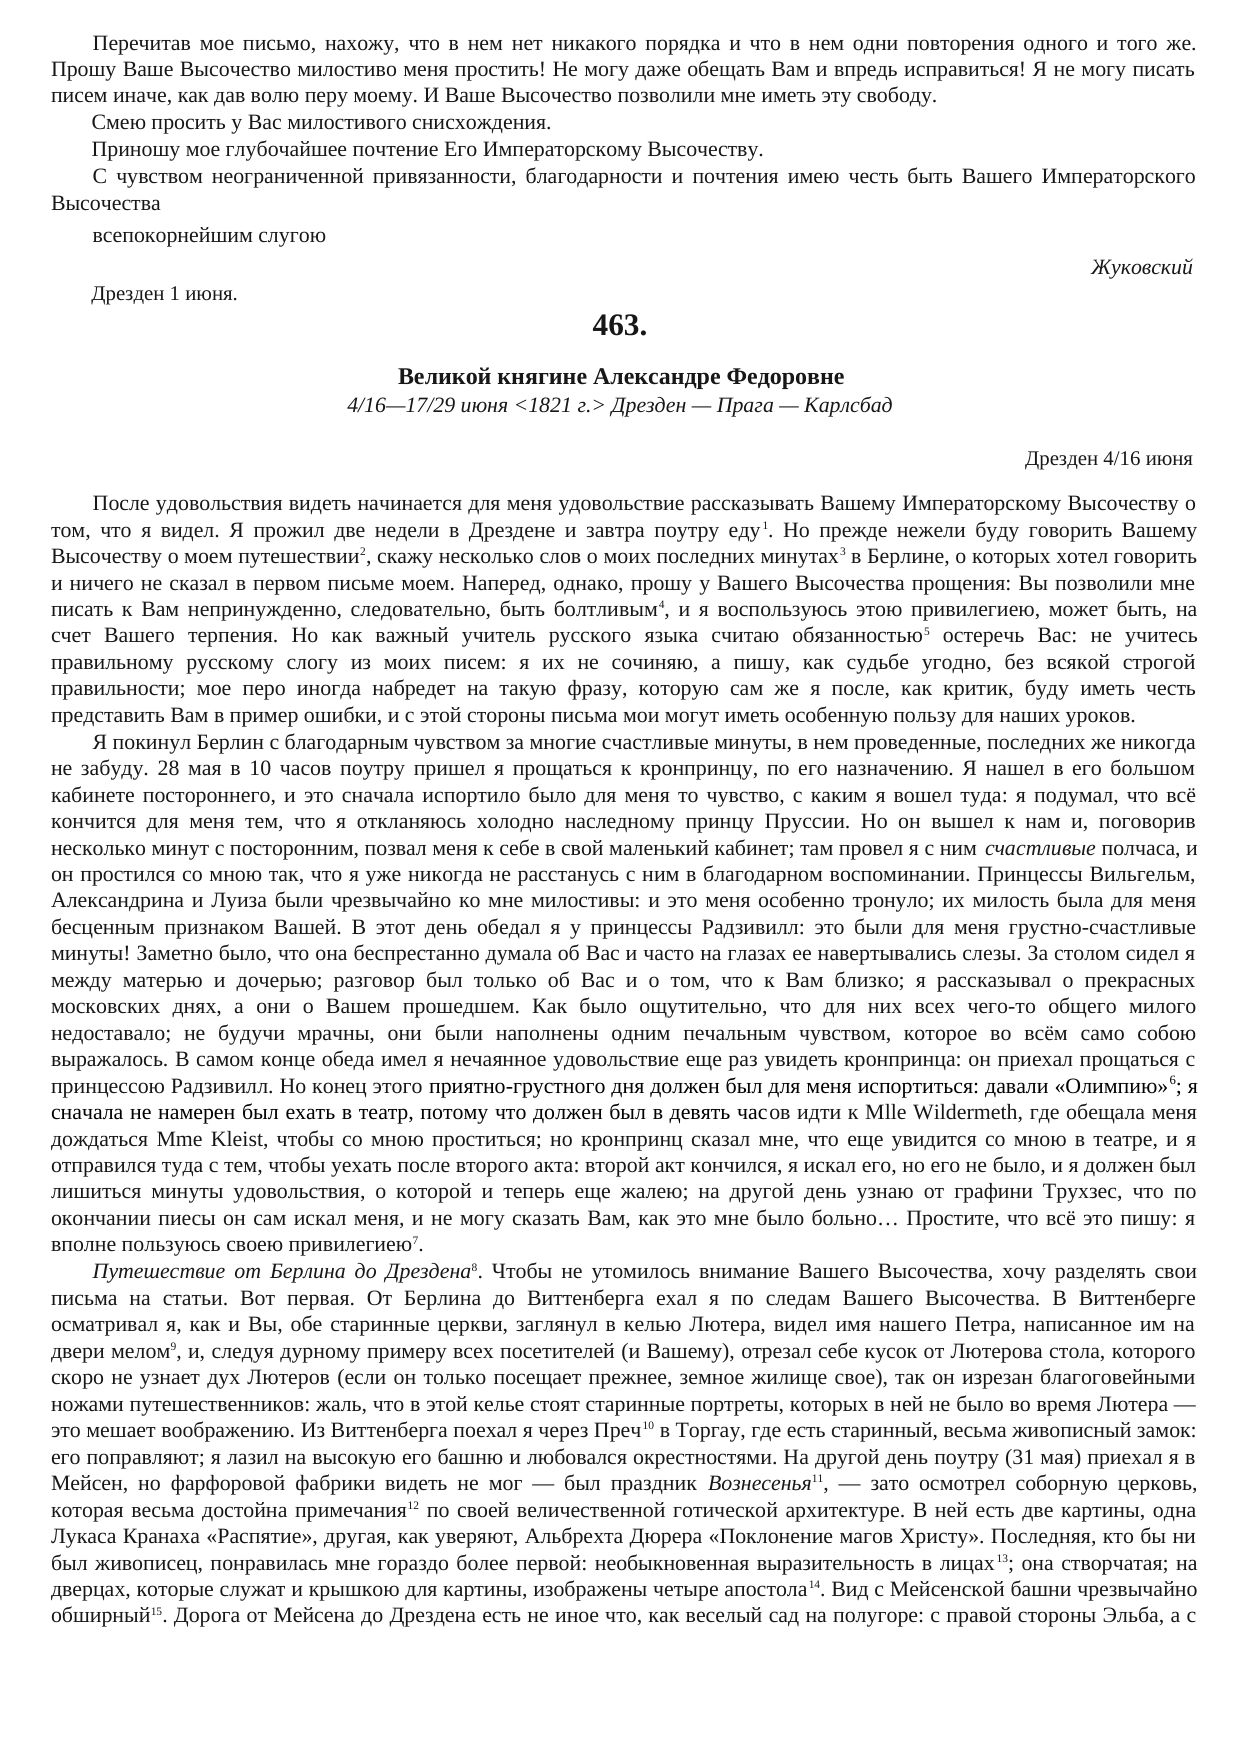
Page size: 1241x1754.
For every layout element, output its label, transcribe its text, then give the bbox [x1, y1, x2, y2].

text Перечитав мое письмо, нахожу, что в нем нет никакого порядка и что в нем одни повторения одного и того же. Прошу Ваше Высочество милостиво меня простить! Не могу даже обещать Вам и впредь исправиться! Я не могу писать писем иначе, как дав волю перу моему. И Ваше Высочество позволили мне иметь эту свободу. [51, 29, 1198, 108]
text Приношу мое глубочайшее почтение Его Императорскому Высочеству. [91, 136, 1198, 162]
text Великой княгине Александре Федоровне [51, 362, 1192, 389]
text Смею просить у Вас милостивого снисхождения. [91, 109, 1198, 134]
text Путешествие от Берлина до Дрездена8. Чтобы не утомилось внимание Вашего Высочества, хочу разделять свои письма на статьи. Вот первая. От Берлина до Виттенберга ехал я по следам Вашего Высочества. В Виттенберге осматривал я, как и Вы, обе старинные церкви, заглянул в келью Лютера, видел имя нашего Петра, написанное им на двери мелом9, и, следуя дурному примеру всех посетителей (и Вашему), отрезал себе кусок от Лютерова стола, которого скоро не узнает дух Лютеров (если он только посещает прежнее, земное жилище свое), так он изрезан благоговейными ножами путешественников: жаль, что в этой келье стоят старинные портреты, которых в ней не было во время Лютера — это мешает воображению. Из Виттенберга поехал я через Преч10 в Торгау, где есть старинный, весьма живописный замок: его поправляют; я лазил на высокую его башню и любовался окрестностями. На другой день поутру (31 мая) приехал я в Мейсен, но фарфоровой фабрики видеть не мог — был праздник Вознесенья11, — зато осмотрел соборную церковь, которая весьма достойна примечания12 по своей величественной готической архитектуре. В ней есть две картины, одна Лукаса Кранаха «Распятие», другая, как уверяют, Альбрехта Дюрера «Поклонение магов Христу». Последняя, кто бы ни был живописец, понравилась мне гораздо более первой: необыкновенная выразительность в лицах13; она створчатая; на дверцах, которые служат и крышкою для картины, изображены четыре апостола14. Вид с Мейсенской башни чрезвычайно обширный15. Дорога от Мейсена до Дрездена есть не иное что, как веселый сад на полугоре: с правой стороны Эльба, а с [51, 1258, 1198, 1628]
text Жуковский [91, 254, 1193, 279]
subtitle 463. [49, 306, 1190, 342]
text 4/16—17/29 июня <1821 г.> Дрезден — Прага — Карлсбад [50, 392, 1192, 417]
text С чувством неограниченной привязанности, благодарности и почтения имею честь быть Вашего Императорского Высочества [51, 163, 1198, 215]
text После удовольствия видеть начинается для меня удовольствие рассказывать Вашему Императорскому Высочеству о том, что я видел. Я прожил две недели в Дрездене и завтра поутру еду1. Но прежде нежели буду говорить Вашему Высочеству о моем путешествии2, скажу несколько слов о моих последних минутах3 в Берлине, о которых хотел говорить и ничего не сказал в первом письме моем. Наперед, однако, прошу у Вашего Высочества прощения: Вы позволили мне писать к Вам непринужденно, следовательно, быть болтливым4, и я воспользуюсь этою привилегиею, может быть, на счет Вашего терпения. Но как важный учитель русского языка считаю обязанностью5 остеречь Вас: не учитесь правильному русскому слогу из моих писем: я их не сочиняю, а пишу, как судьбе угодно, без всякой строгой правильности; мое перо иногда набредет на такую фразу, которую сам же я после, как критик, буду иметь честь представить Вам в пример ошибки, и с этой стороны письма мои могут иметь особенную пользу для наших уроков. [51, 490, 1198, 727]
text Я покинул Берлин с благодарным чувством за многие счастливые минуты, в нем проведенные, последних же никогда не забуду. 28 мая в 10 часов поутру пришел я прощаться к кронпринцу, по его назначению. Я нашел в его большом кабинете постороннего, и это сначала испортило было для меня то чувство, с каким я вошел туда: я подумал, что всё кончится для меня тем, что я откланяюсь холодно наследному принцу Пруссии. Но он вышел к нам и, поговорив несколько минут с посторонним, позвал меня к себе в свой маленький кабинет; там провел я с ним счастливые полчаса, и он простился со мною так, что я уже никогда не расстанусь с ним в благодарном воспоминании. Принцессы Вильгельм, Александрина и Луиза были чрезвычайно ко мне милостивы: и это меня особенно тронуло; их милость была для меня бесценным признаком Вашей. В этот день обедал я у принцессы Радзивилл: это были для меня грустно-счастливые минуты! Заметно было, что она беспрестанно думала об Вас и часто на глазах ее навертывались слезы. За столом сидел я между матерью и дочерью; разговор был только об Вас и о том, что к Вам близко; я рассказывал о прекрасных московских днях, а они о Вашем прошедшем. Как было ощутительно, что для них всех чего-то общего милого недоставало; не будучи мрачны, они были наполнены одним печальным чувством, которое во всём само собою выражалось. В самом конце обеда имел я нечаянное удовольствие еще раз увидеть кронпринца: он приехал прощаться с принцессою Радзивилл. Но конец этого приятно-грустного дня должен был для меня испортиться: давали «Олимпию»6; я сначала не намерен был ехать в театр, потому что должен был в девять часов идти к Mlle Wildermeth, где обещала меня дождаться Mme Kleist, чтобы со мною проститься; но кронпринц сказал мне, что еще увидится со мною в театре, и я отправился туда с тем, чтобы уехать после второго акта: второй акт кончился, я искал его, но его не было, и я должен был лишиться минуты удовольствия, о которой и теперь еще жалею; на другой день узнаю от графини Трухзес, что по окончании пиесы он сам искал меня, и не могу сказать Вам, как это мне было больно… Простите, что всё это пишу: я вполне пользуюсь своею привилегиею7. [51, 729, 1198, 1257]
text Дрезден 1 июня. [91, 281, 1193, 305]
text всепокорнейшим слугою [51, 222, 1198, 247]
text Дрезден 4/16 июня [91, 446, 1193, 470]
